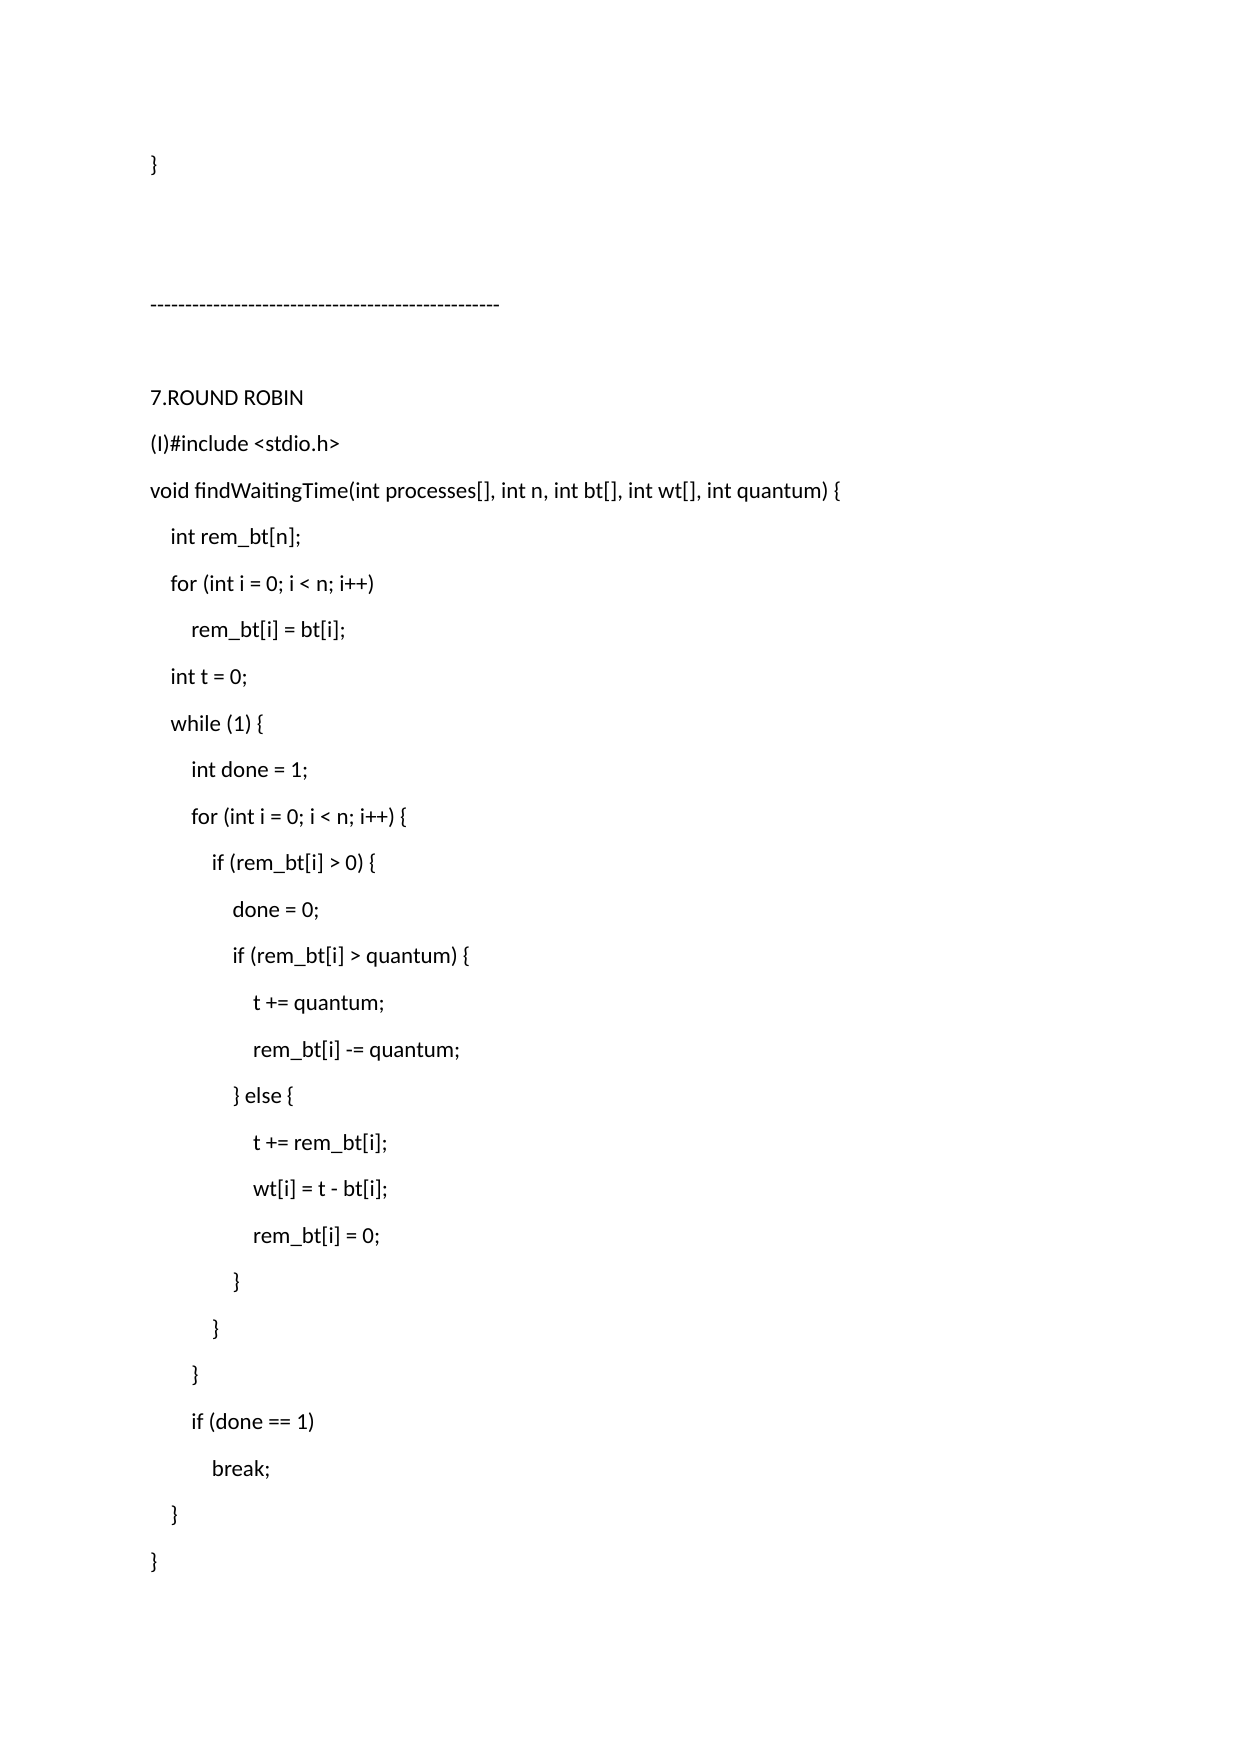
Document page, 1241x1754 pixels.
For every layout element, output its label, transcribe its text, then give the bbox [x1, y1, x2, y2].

text for (int i = 0; i < n; i++) [150, 569, 1090, 597]
text } [150, 1361, 1090, 1389]
text void findWaitingTime(int processes[], int n, int bt[], int wt[], int quantum) { [150, 476, 1090, 504]
text } [150, 1500, 1090, 1528]
text } [150, 150, 1090, 178]
text for (int i = 0; i < n; i++) { [150, 802, 1090, 830]
text if (rem_bt[i] > quantum) { [150, 942, 1090, 969]
text while (1) { [150, 709, 1090, 737]
text int t = 0; [150, 662, 1090, 690]
text } [150, 1547, 1090, 1575]
text t += quantum; [150, 988, 1090, 1016]
text if (done == 1) [150, 1407, 1090, 1435]
text (I)#include <stdio.h> [150, 429, 1090, 457]
text if (rem_bt[i] > 0) { [150, 848, 1090, 876]
text } [150, 1314, 1090, 1342]
text int rem_bt[n]; [150, 522, 1090, 551]
text t += rem_bt[i]; [150, 1128, 1090, 1156]
text done = 0; [150, 895, 1090, 923]
text int done = 1; [150, 755, 1090, 783]
text rem_bt[i] = 0; [150, 1221, 1090, 1249]
text 7.ROUND ROBIN [150, 383, 1090, 411]
text rem_bt[i] = bt[i]; [150, 616, 1090, 644]
text break; [150, 1454, 1090, 1482]
text } [150, 1267, 1090, 1296]
text rem_bt[i] -= quantum; [150, 1035, 1090, 1063]
text wt[i] = t - bt[i]; [150, 1174, 1090, 1202]
text -------------------------------------------------- [150, 290, 1090, 318]
text } else { [150, 1081, 1090, 1109]
